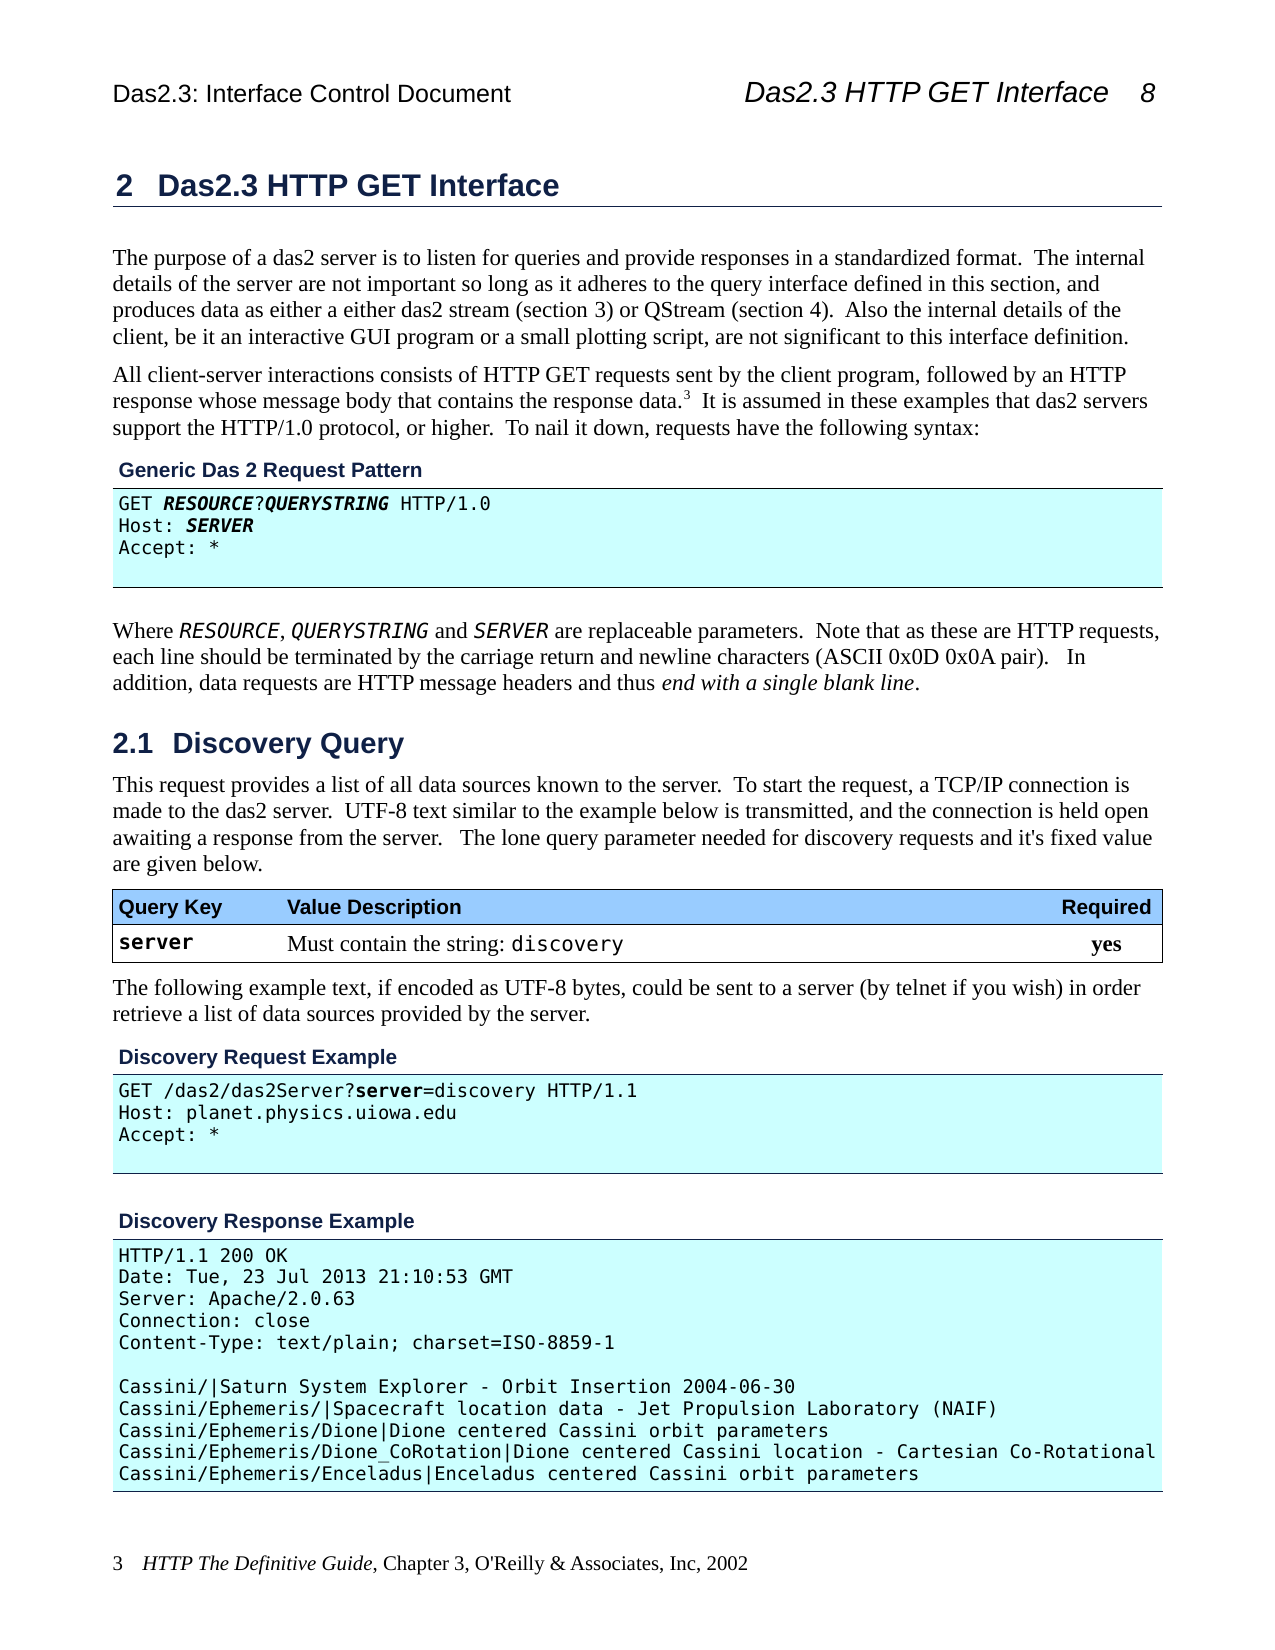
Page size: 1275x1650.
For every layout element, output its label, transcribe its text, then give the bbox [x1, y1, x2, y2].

table_cell Must contain the string: discovery [281, 925, 1050, 962]
text Where RESOURCE, QUERYSTRING and SERVER are replaceable parameters. Note that as these are HTTP requests, each line should be terminated by the carriage return and newline characters (ASCII 0x0D 0x0A pair). In addition, data requests are HTTP message headers and thus end with a single blank line. [112, 617, 1162, 696]
table_header Discovery Response Example [113, 1204, 1162, 1239]
table_cell HTTP/1.1 200 OK Date: Tue, 23 Jul 2013 21:10:53 GMT Server: Apache/2.0.63 Connection: close Content-Type: text/plain; charset=ISO-8859-1 Cassini/|Saturn System Explorer - Orbit Insertion 2004-06-30 Cassini/Ephemeris/|Spacecraft location data - Jet Propulsion Laboratory (NAIF) Cassini/Ephemeris/Dione|Dione centered Cassini orbit parameters Cassini/Ephemeris/Dione_CoRotation|Dione centered Cassini location - Cartesian Co-Rotational Cassini/Ephemeris/Enceladus|Enceladus centered Cassini orbit parameters [113, 1240, 1162, 1491]
table_cell GET RESOURCE?QUERYSTRING HTTP/1.0 Host: SERVER Accept: * [113, 489, 1162, 587]
table_cell server [113, 925, 281, 962]
subtitle Das2.3 HTTP GET Interface [112, 164, 1162, 206]
table_header Discovery Request Example [113, 1039, 1162, 1074]
table_header Generic Das 2 Request Pattern [113, 452, 1162, 487]
subtitle Discovery Query [112, 726, 1162, 759]
table_header Required [1050, 890, 1162, 924]
text The purpose of a das2 server is to listen for queries and provide responses in a standardized format. The internal details of the server are not important so long as it adheres to the query interface defined in this section, and produces data as either a either das2 stream (section 3) or QStream (section 4). Also the internal details of the client, be it an interactive GUI program or a small plotting script, are not significant to this interface definition. [112, 244, 1162, 349]
text This request provides a list of all data sources known to the server. To start the request, a TCP/IP connection is made to the das2 server. UTF-8 text similar to the example below is transmitted, and the connection is held open awaiting a response from the server. The lone query parameter needed for discovery requests and it's fixed value are given below. [112, 771, 1162, 877]
text The following example text, if encoded as UTF-8 bytes, could be sent to a server (by telnet if you wish) in order retrieve a list of data sources provided by the server. [112, 974, 1162, 1027]
text HTTP The Definitive Guide, Chapter 3, O'Reilly & Associates, Inc, 2002 [112, 1551, 1162, 1575]
table_header Value Description [281, 890, 1050, 924]
table_header Query Key [113, 890, 281, 924]
table_cell GET /das2/das2Server?server=discovery HTTP/1.1 Host: planet.physics.uiowa.edu Accept: * [113, 1075, 1162, 1173]
text All client-server interactions consists of HTTP GET requests sent by the client program, followed by an HTTP response whose message body that contains the response data. It is assumed in these examples that das2 servers support the HTTP/1.0 protocol, or higher. To nail it down, requests have the following syntax: [112, 361, 1162, 440]
table_cell yes [1050, 925, 1162, 962]
